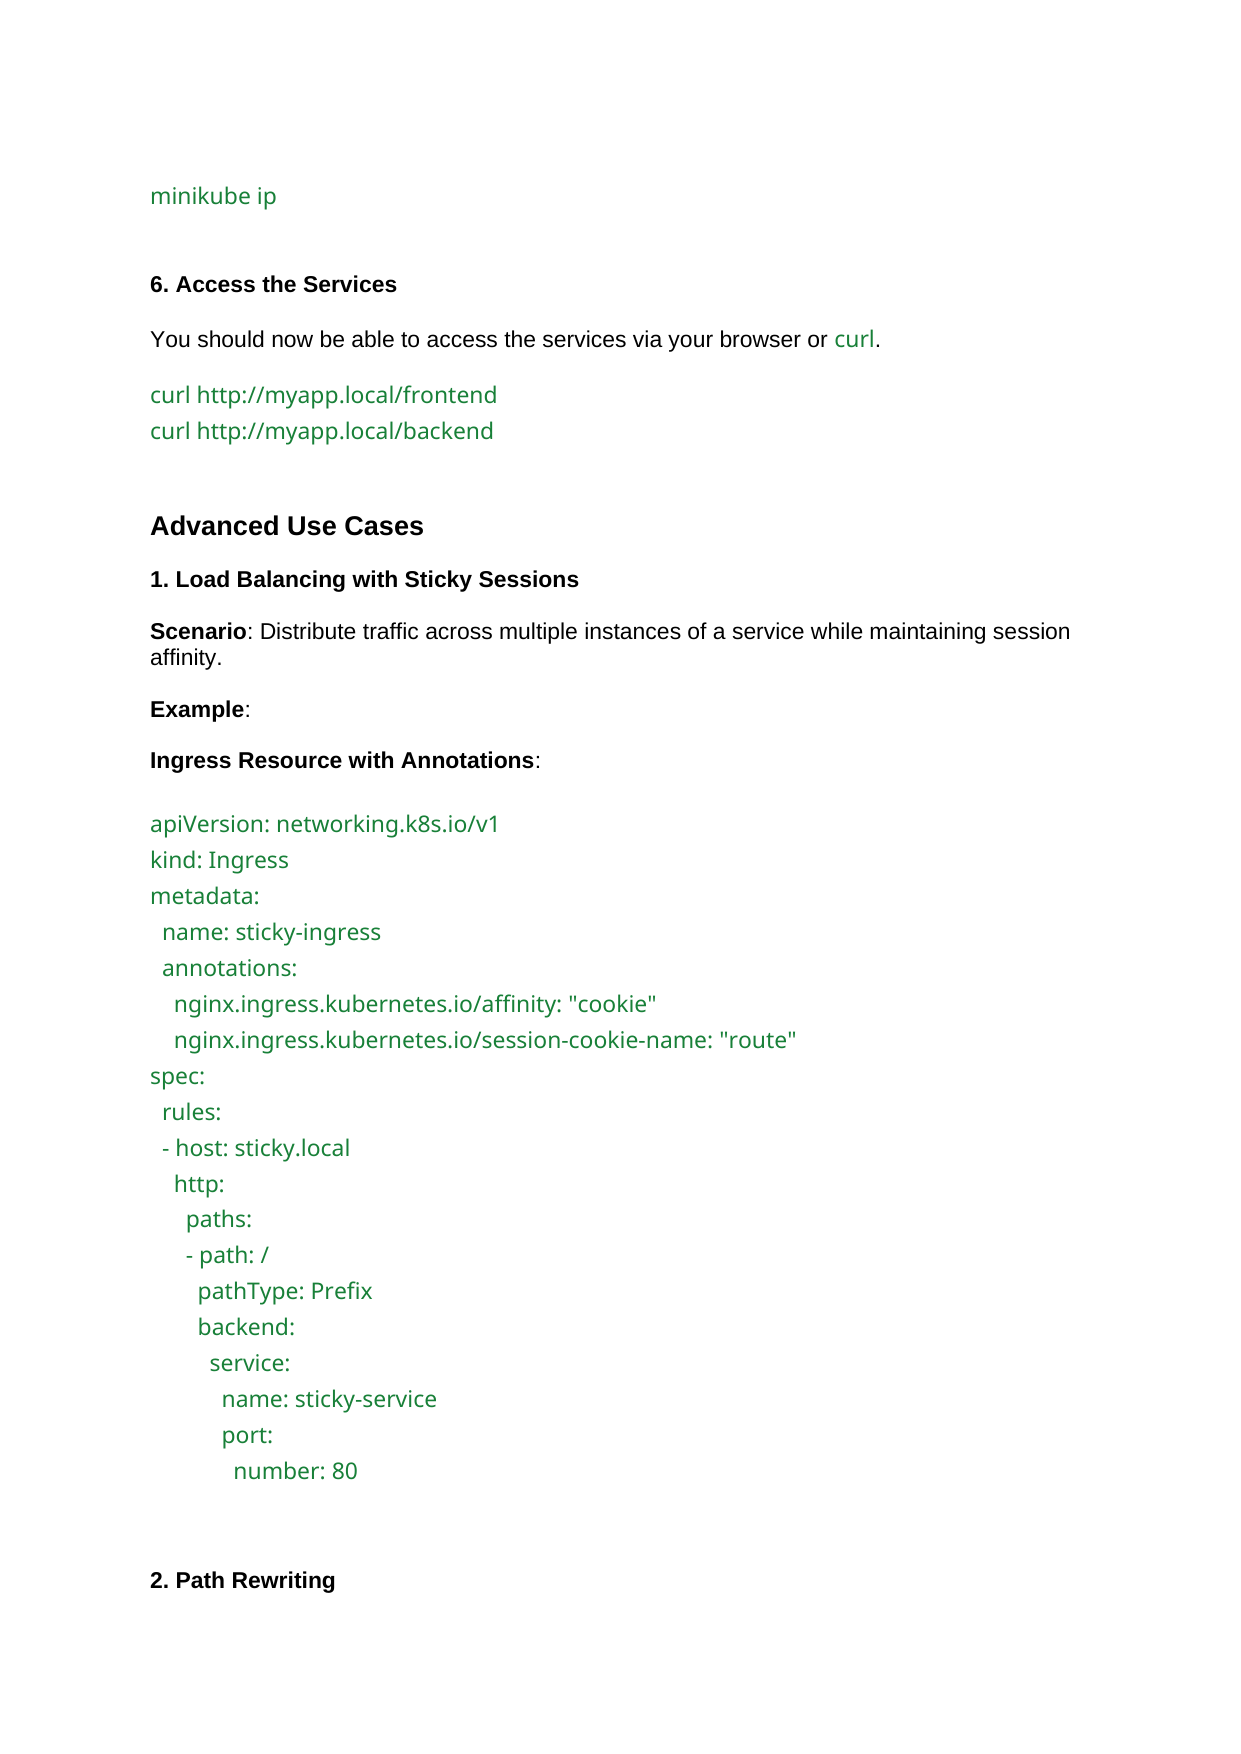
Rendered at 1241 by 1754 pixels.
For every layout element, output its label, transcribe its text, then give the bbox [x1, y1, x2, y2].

text curl http://myapp.local/backend [150, 415, 1090, 446]
text metadata: [150, 880, 1090, 911]
text minikube ip [150, 180, 1090, 211]
text Ingress Resource with Annotations: apiVersion: networking.k8s.io/v1 [150, 747, 1090, 839]
text - path: / [150, 1239, 1090, 1271]
subtitle 6. Access the Services [150, 271, 1090, 298]
text port: [150, 1419, 1090, 1450]
subtitle 1. Load Balancing with Sticky Sessions [150, 566, 1090, 593]
text curl http://myapp.local/frontend [150, 379, 1090, 410]
text name: sticky-service [150, 1383, 1090, 1414]
text nginx.ingress.kubernetes.io/affinity: "cookie" [150, 988, 1090, 1019]
text pathType: Prefix [150, 1275, 1090, 1307]
text backend: [150, 1311, 1090, 1342]
subtitle Advanced Use Cases [150, 510, 1090, 541]
text kind: Ingress [150, 844, 1090, 875]
text http: [150, 1167, 1090, 1199]
text - host: sticky.local [150, 1132, 1090, 1163]
text Scenario: Distribute traffic across multiple instances of a service while maintaining session affinity. [150, 618, 1090, 671]
text rules: [150, 1096, 1090, 1127]
text name: sticky-ingress [150, 916, 1090, 947]
text You should now be able to access the services via your browser or curl. [150, 323, 1090, 354]
text annotations: [150, 952, 1090, 983]
text number: 80 [150, 1455, 1090, 1486]
subtitle 2. Path Rewriting [150, 1567, 1090, 1594]
text paths: [150, 1203, 1090, 1235]
text spec: [150, 1060, 1090, 1091]
text service: [150, 1347, 1090, 1378]
text nginx.ingress.kubernetes.io/session-cookie-name: "route" [150, 1024, 1090, 1055]
text Example: [150, 696, 1090, 722]
